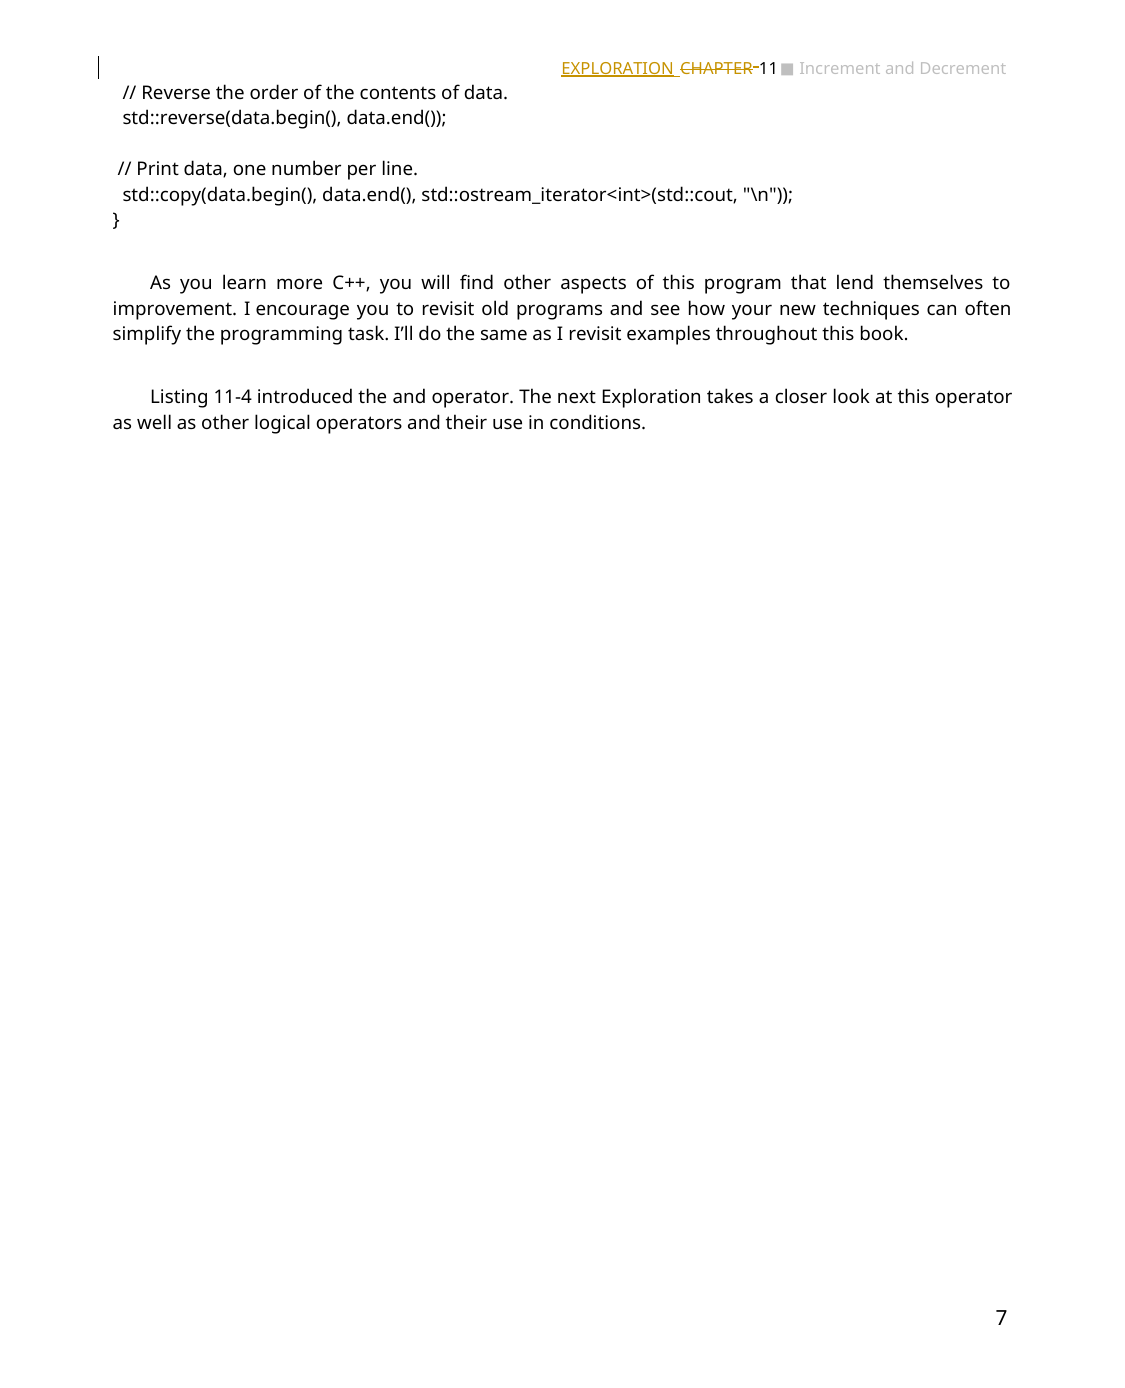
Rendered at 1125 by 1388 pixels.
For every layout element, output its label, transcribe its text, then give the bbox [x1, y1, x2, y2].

text // Print data, one number per line. [112, 156, 1012, 181]
text std::reverse(data.begin(), data.end()); [112, 104, 1012, 130]
text As you learn more C++, you will find other aspects of this program that lend themselves to improvement. I encourage you to revisit old programs and see how your new techniques can often simplify the programming task. I’ll do the same as I revisit examples throughout this book. [112, 269, 1012, 346]
text // Reverse the order of the contents of data. [112, 79, 1012, 104]
text } [112, 207, 1012, 232]
text Listing 11‑4 introduced the and operator. The next Exploration takes a closer look at this operator as well as other logical operators and their use in conditions. [112, 384, 1012, 435]
text std::copy(data.begin(), data.end(), std::ostream_iterator<int>(std::cout, "\n")); [112, 181, 1012, 207]
